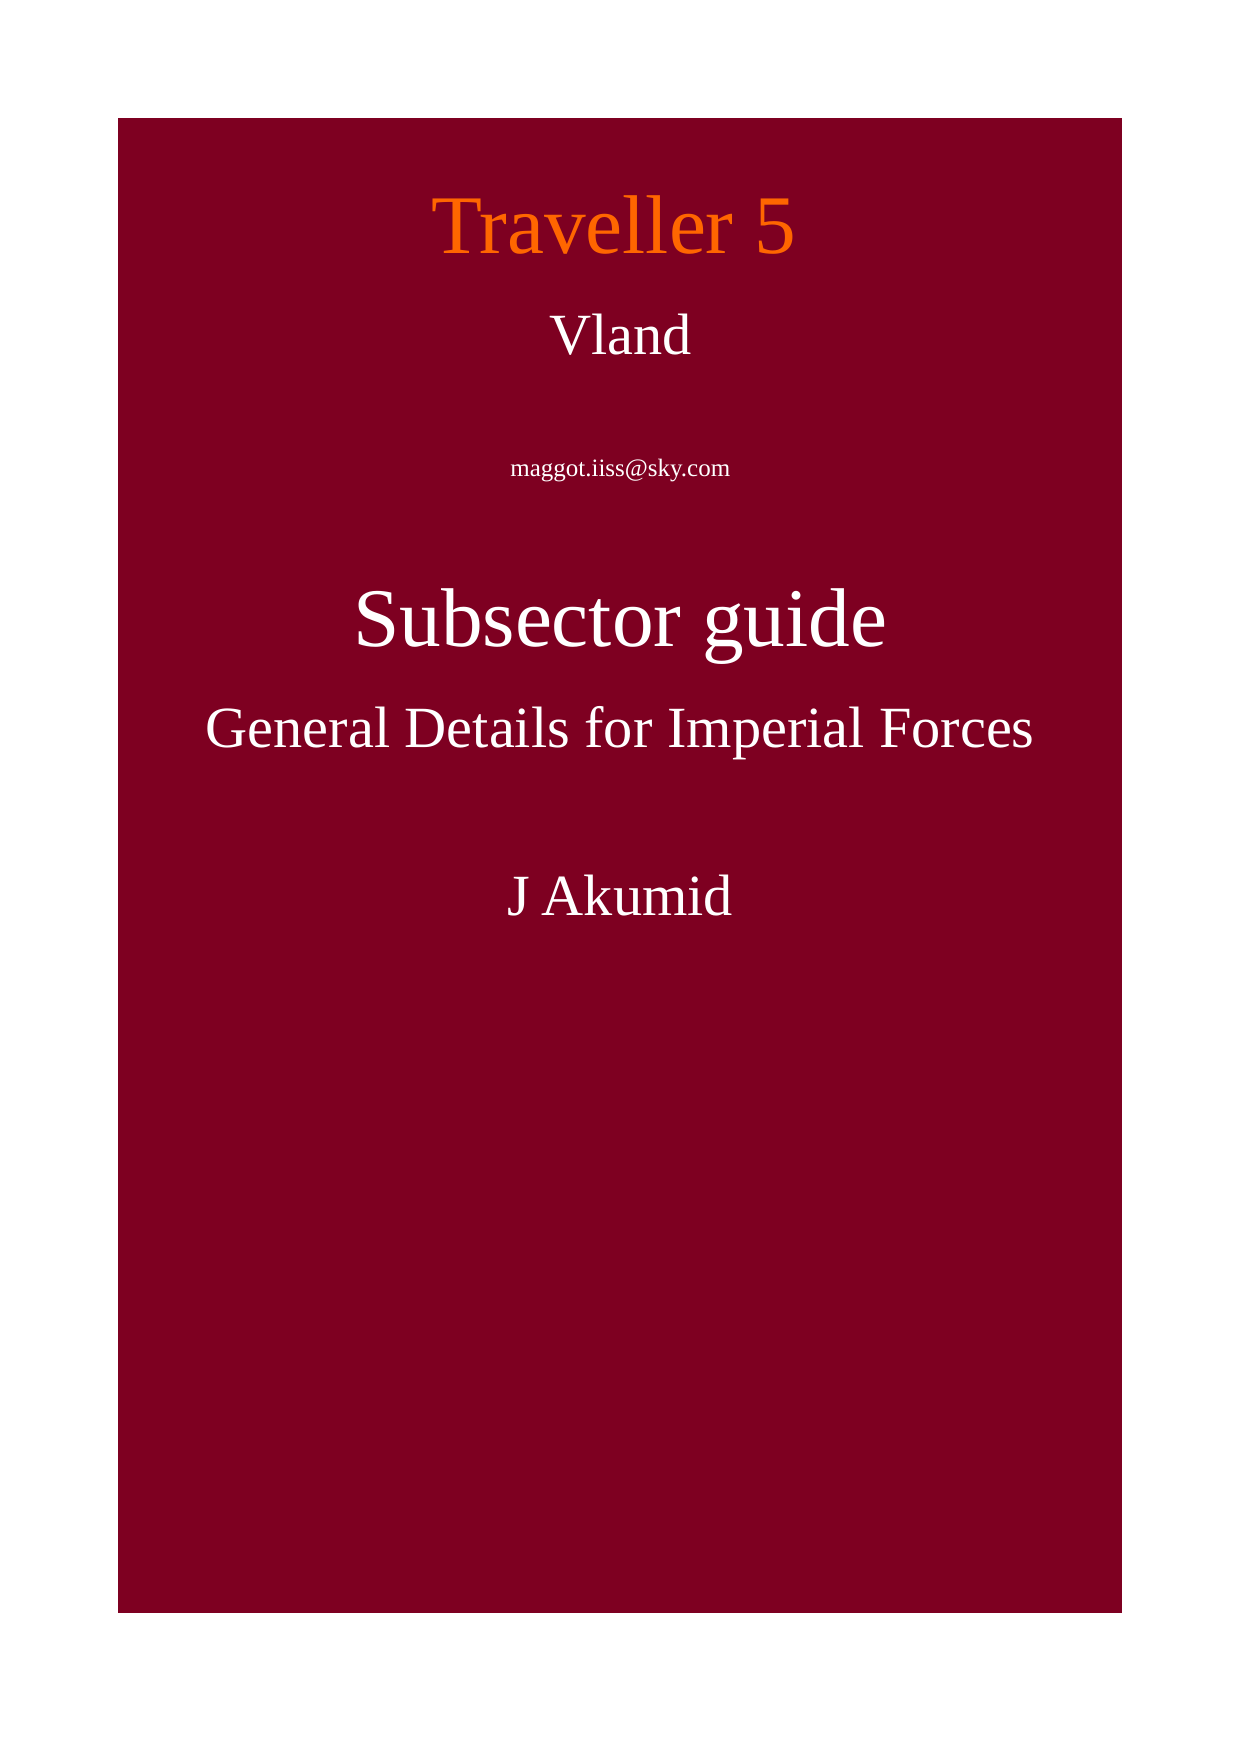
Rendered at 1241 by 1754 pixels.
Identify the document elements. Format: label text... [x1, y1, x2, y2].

text Subsector guide [118, 568, 1122, 664]
text maggot.iiss@sky.com [118, 453, 1122, 482]
text J Akumid [118, 861, 1122, 928]
text General Details for Imperial Forces [118, 693, 1122, 760]
text Vland [118, 300, 1122, 367]
text Traveller 5 [118, 176, 1122, 271]
